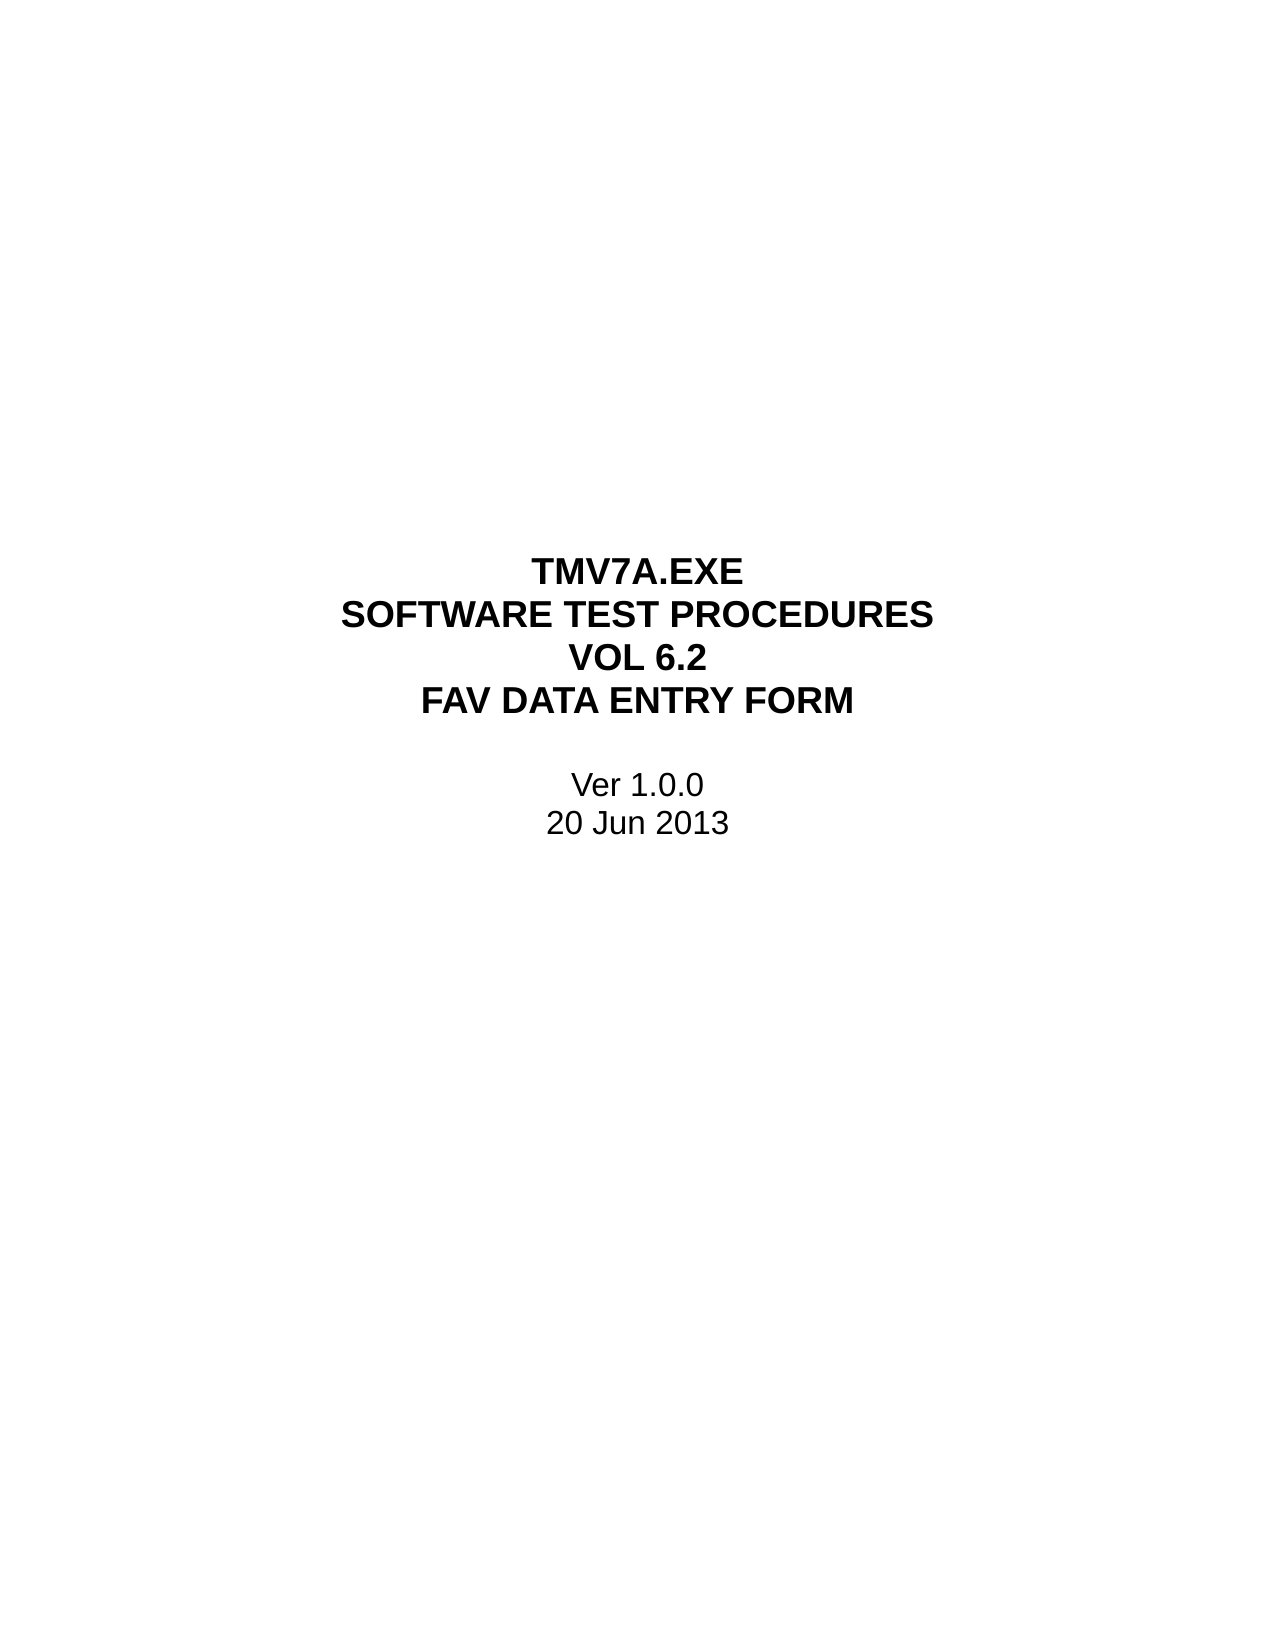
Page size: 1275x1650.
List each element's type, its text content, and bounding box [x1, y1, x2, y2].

text Ver 1.0.0 [118, 765, 1157, 803]
text TMV7A.EXE [118, 549, 1157, 592]
text SOFTWARE TEST PROCEDURES [118, 592, 1157, 636]
text VOL 6.2 [118, 636, 1157, 679]
text FAV DATA ENTRY FORM [118, 679, 1157, 722]
text 20 Jun 2013 [118, 803, 1157, 842]
